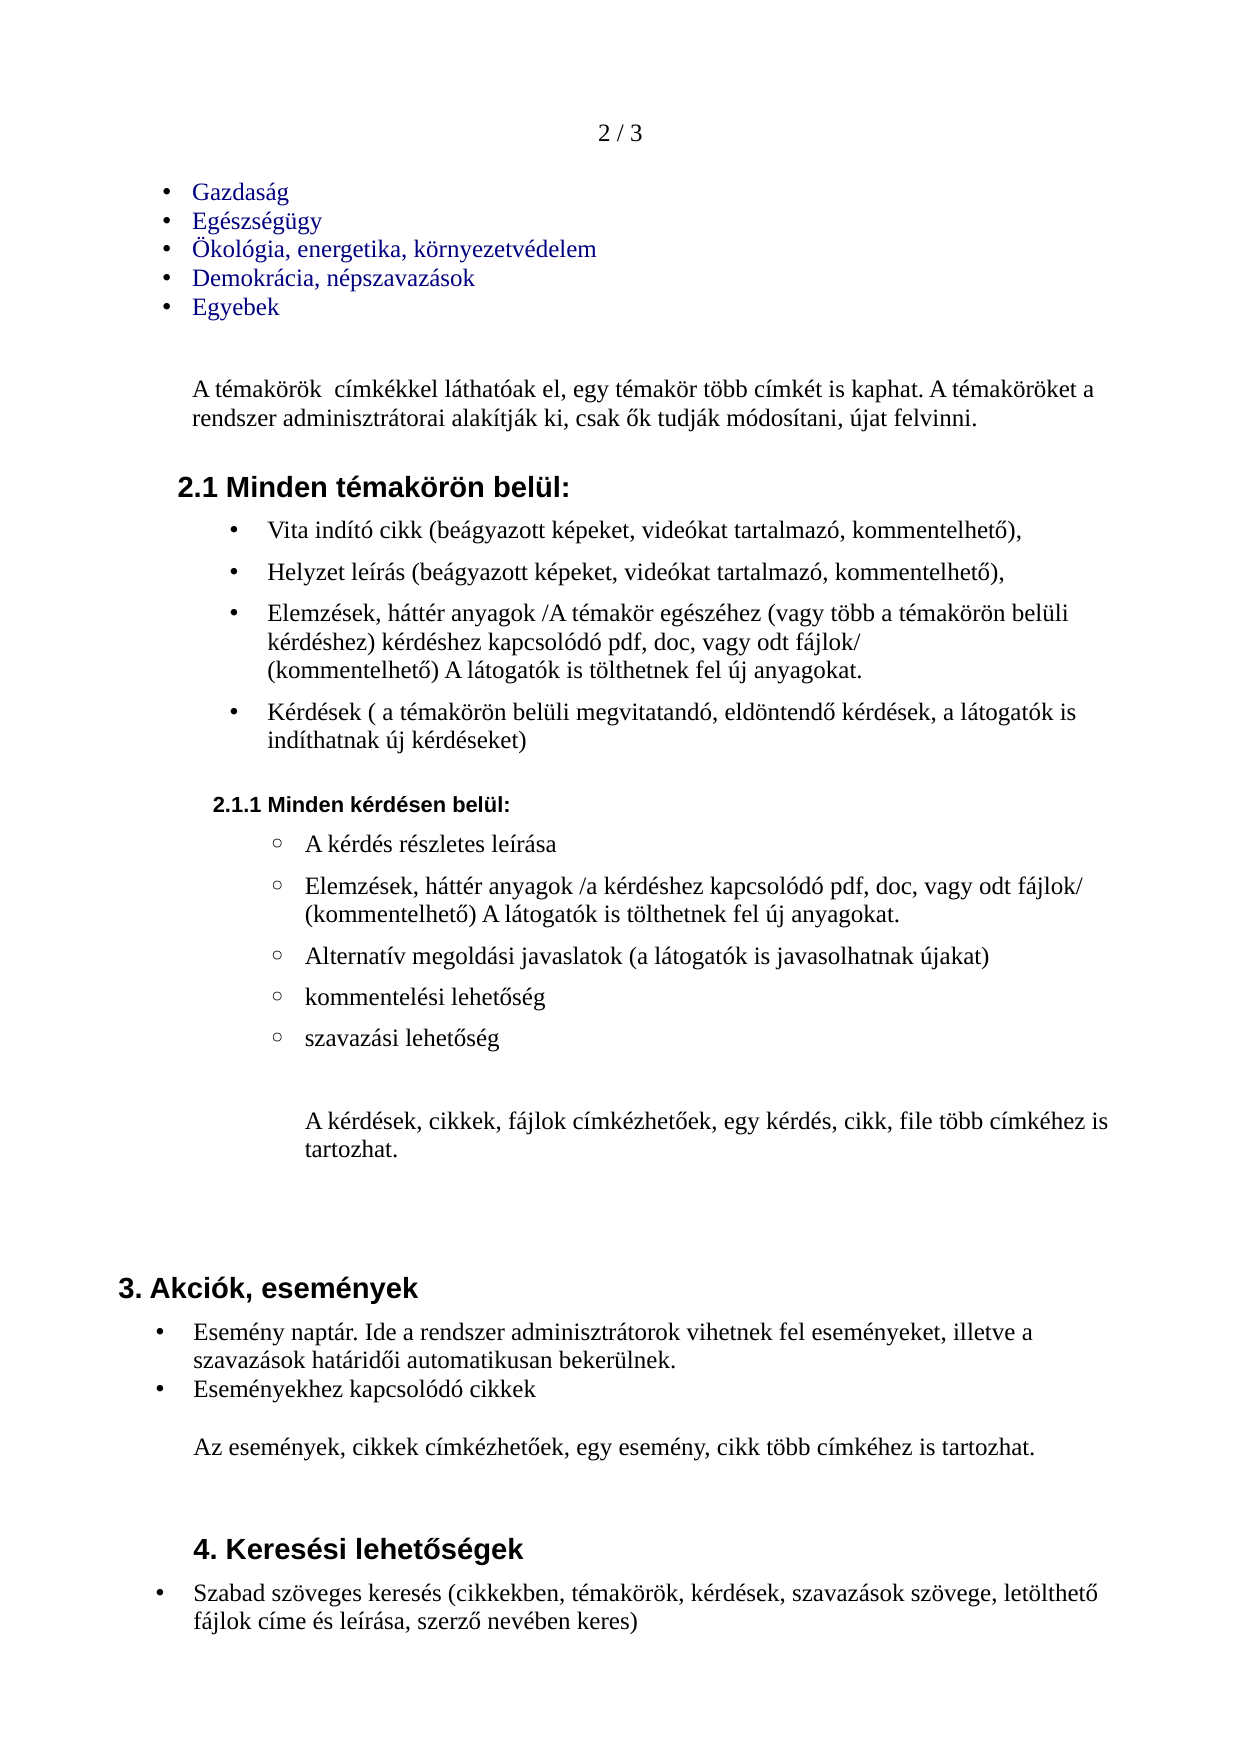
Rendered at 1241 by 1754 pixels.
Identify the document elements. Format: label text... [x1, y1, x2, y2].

list Eseményekhez kapcsolódó cikkek [156, 1374, 1122, 1403]
list Ökológia, energetika, környezetvédelem [162, 234, 1122, 263]
subtitle 2.1.1 Minden kérdésen belül: [213, 792, 1122, 817]
list Elemzések, háttér anyagok /A témakör egészéhez (vagy több a témakörön belüli kérdéshez) kérdéshez kapcsolódó pdf, doc, vagy odt fájlok/ (kommentelhető) A látogatók is tölthetnek fel új anyagokat. [229, 598, 1122, 684]
list Alternatív megoldási javaslatok (a látogatók is javasolhatnak újakat) [267, 941, 1122, 969]
list Esemény naptár. Ide a rendszer adminisztrátorok vihetnek fel eseményeket, illetve a szavazások határidői automatikusan bekerülnek. [156, 1317, 1122, 1374]
list Egyebek [162, 292, 1122, 321]
list A témakörök címkékkel láthatóak el, egy témakör több címkét is kaphat. A témaköröket a rendszer adminisztrátorai alakítják ki, csak ők tudják módosítani, újat felvinni. [162, 374, 1122, 432]
list Szabad szöveges keresés (cikkekben, témakörök, kérdések, szavazások szövege, letölthető fájlok címe és leírása, szerző nevében keres) [156, 1578, 1122, 1635]
list A kérdés részletes leírása [267, 829, 1122, 858]
list Helyzet leírás (beágyazott képeket, videókat tartalmazó, kommentelhető), [229, 557, 1122, 586]
list szavazási lehetőség [267, 1023, 1122, 1052]
list Egészségügy [162, 206, 1122, 234]
list Demokrácia, népszavazások [162, 263, 1122, 292]
subtitle 4. Keresési lehetőségek [118, 1498, 1122, 1565]
list A kérdések, cikkek, fájlok címkézhetőek, egy kérdés, cikk, file több címkéhez is tartozhat. [267, 1106, 1122, 1163]
list Elemzések, háttér anyagok /a kérdéshez kapcsolódó pdf, doc, vagy odt fájlok/ (kommentelhető) A látogatók is tölthetnek fel új anyagokat. [267, 871, 1122, 928]
subtitle 3. Akciók, események [118, 1271, 1122, 1304]
list Kérdések ( a témakörön belüli megvitatandó, eldöntendő kérdések, a látogatók is indíthatnak új kérdéseket) [229, 697, 1122, 754]
list Gazdaság [162, 177, 1122, 206]
list kommentelési lehetőség [267, 982, 1122, 1011]
subtitle 2.1 Minden témakörön belül: [177, 469, 1122, 503]
list Vita indító cikk (beágyazott képeket, videókat tartalmazó, kommentelhető), [229, 516, 1122, 544]
list Az események, cikkek címkézhetőek, egy esemény, cikk több címkéhez is tartozhat. [156, 1432, 1122, 1461]
